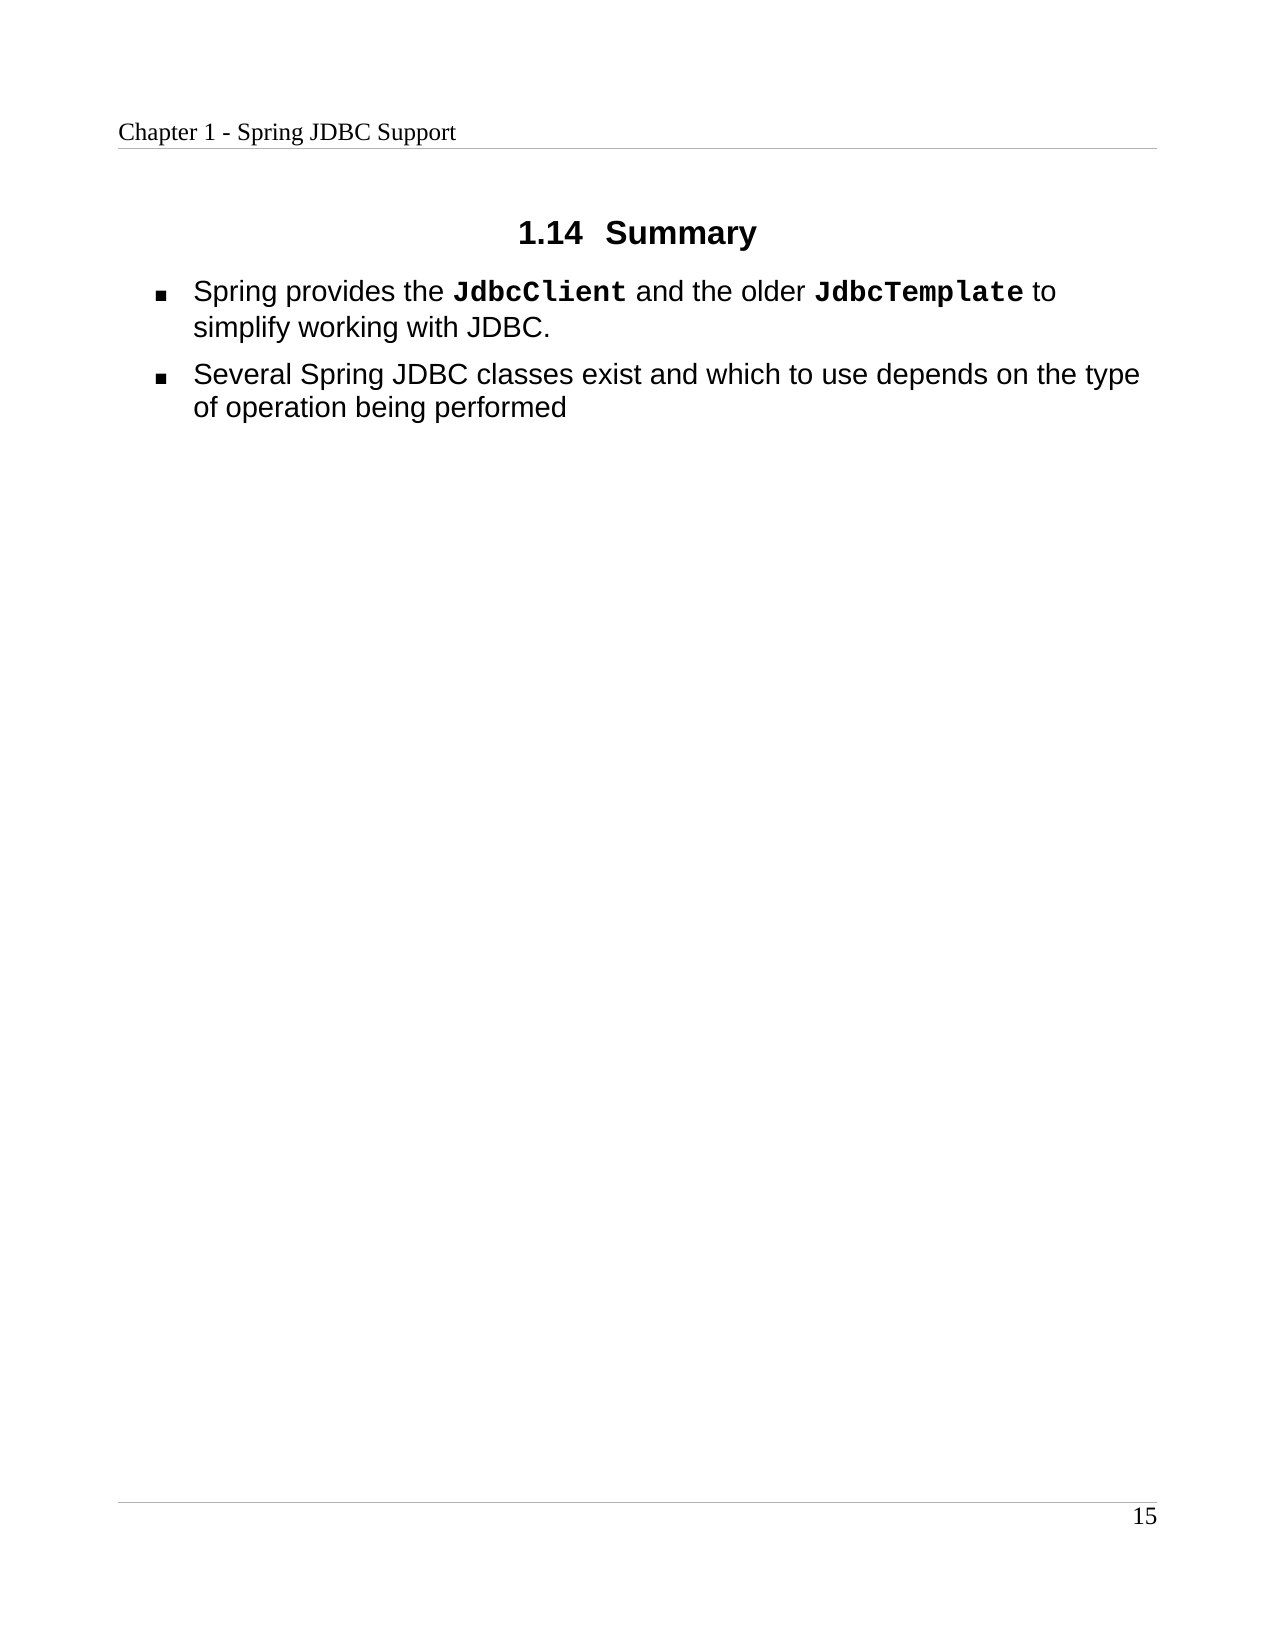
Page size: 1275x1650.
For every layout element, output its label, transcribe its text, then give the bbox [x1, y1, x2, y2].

list Several Spring JDBC classes exist and which to use depends on the type of operation being performed [156, 358, 1157, 423]
subtitle Summary [118, 214, 1157, 251]
list Spring provides the JdbcClient and the older JdbcTemplate to simplify working with JDBC. [156, 275, 1157, 343]
